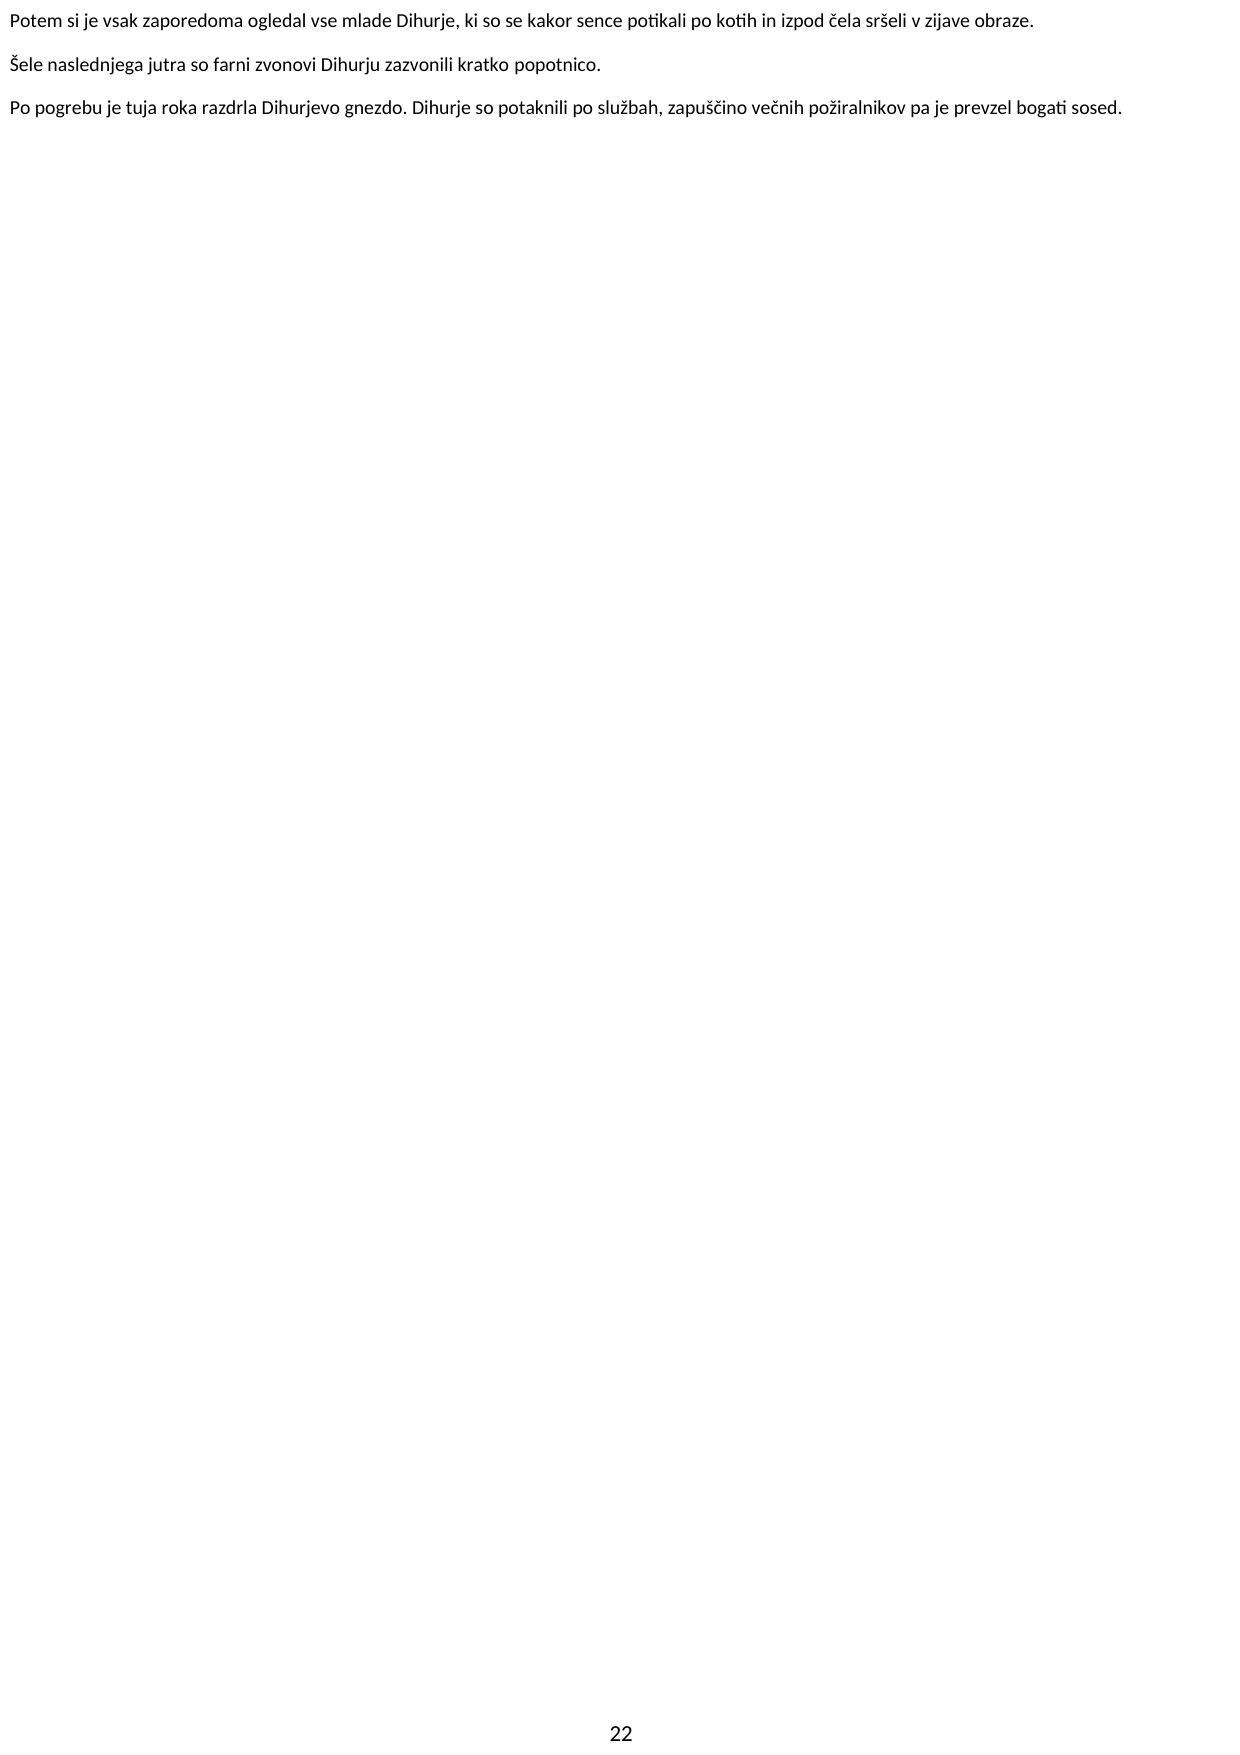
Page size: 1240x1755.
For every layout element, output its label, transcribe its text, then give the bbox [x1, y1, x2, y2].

text Po pogrebu je tuja roka razdrla Dihurjevo gnezdo. Dihurje so potaknili po službah, zapuščino večnih požiralnikov pa je prevzel bogati sosed. [9, 95, 1230, 119]
text Potem si je vsak zaporedoma ogledal vse mlade Dihurje, ki so se kakor sence potikali po kotih in izpod čela sršeli v zijave obraze. [9, 8, 1230, 32]
text Šele naslednjega jutra so farni zvonovi Dihurju zazvonili kratko popotnico. [9, 52, 1230, 76]
